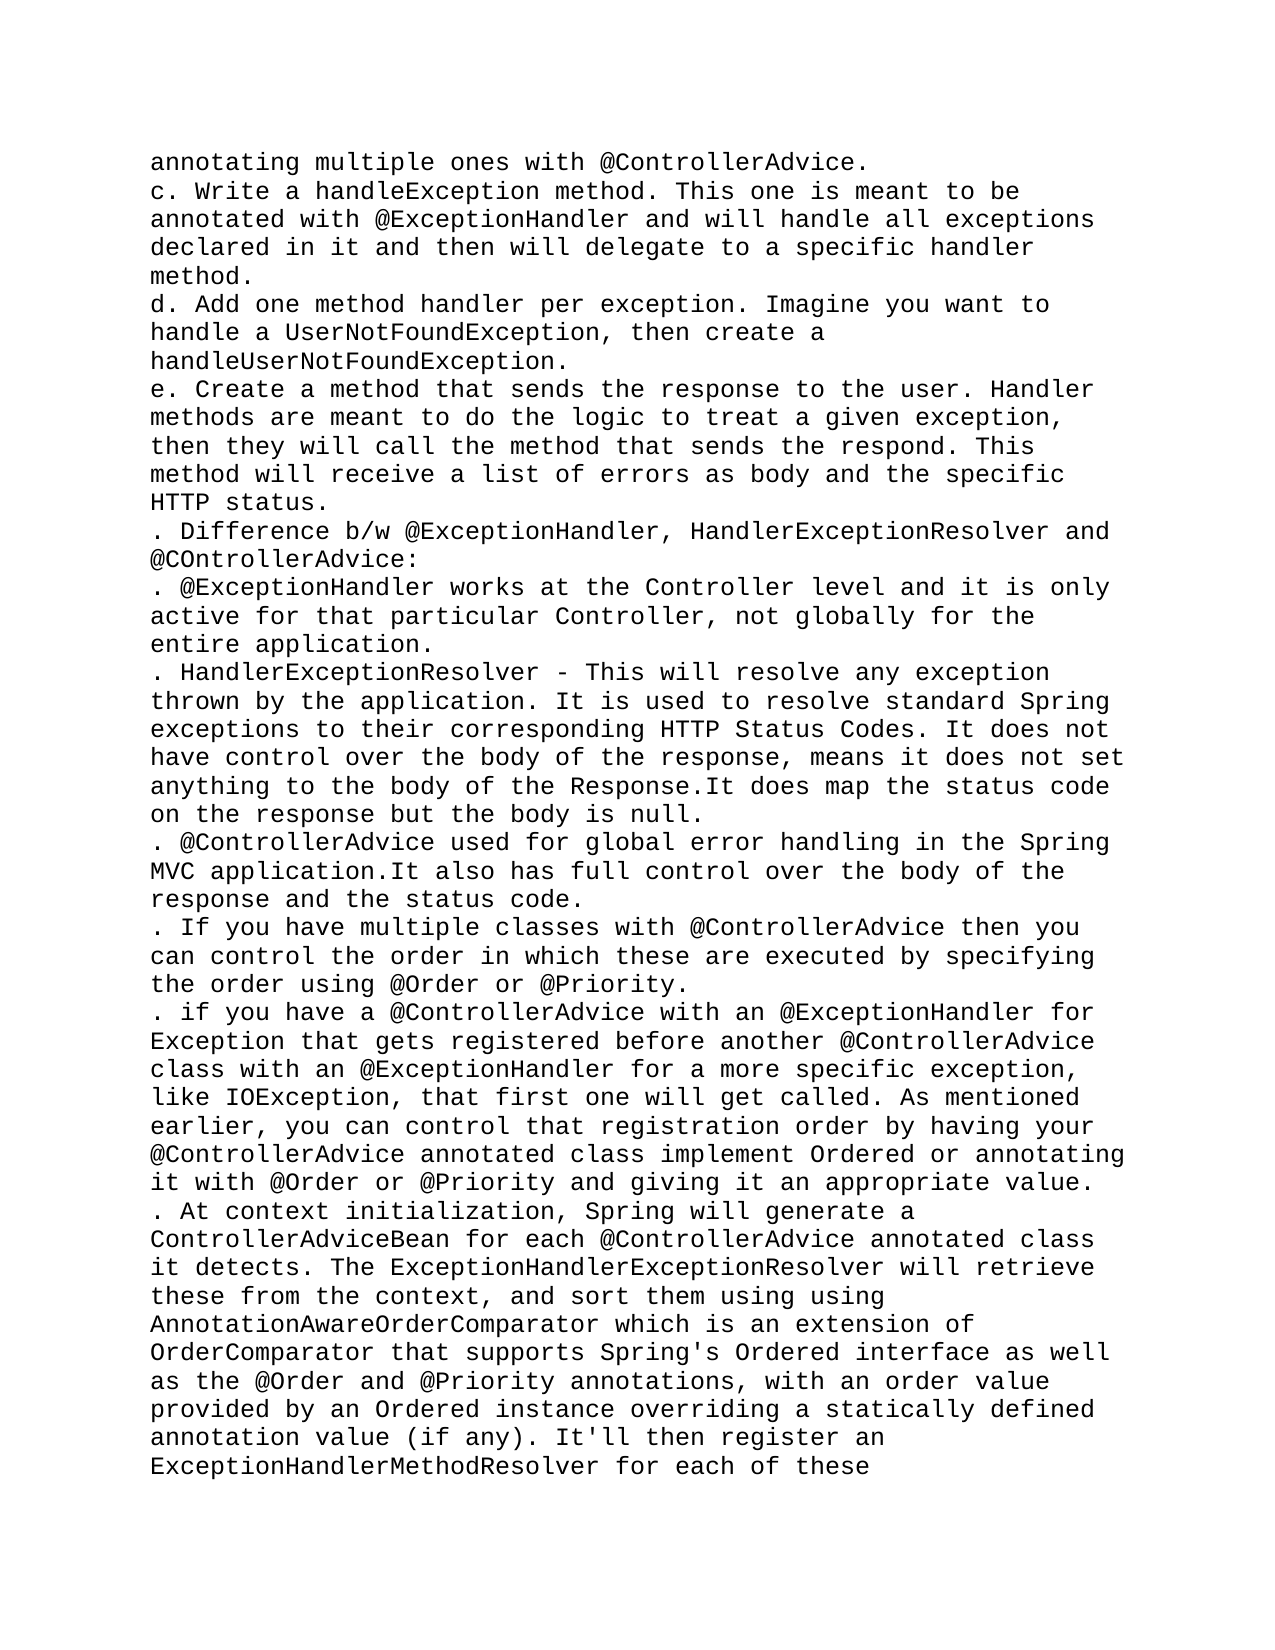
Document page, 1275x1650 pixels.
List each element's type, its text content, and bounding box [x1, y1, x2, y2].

text . If you have multiple classes with @ControllerAdvice then you can control the order in which these are executed by specifying the order using @Order or @Priority. [150, 915, 1125, 1000]
text . @ExceptionHandler works at the Controller level and it is only active for that particular Controller, not globally for the entire application. [150, 575, 1125, 660]
text . if you have a @ControllerAdvice with an @ExceptionHandler for Exception that gets registered before another @ControllerAdvice class with an @ExceptionHandler for a more specific exception, like IOException, that first one will get called. As mentioned earlier, you can control that registration order by having your @ControllerAdvice annotated class implement Ordered or annotating it with @Order or @Priority and giving it an appropriate value. [150, 1000, 1125, 1198]
text . Difference b/w @ExceptionHandler, HandlerExceptionResolver and @COntrollerAdvice: [150, 518, 1125, 575]
text . @ControllerAdvice used for global error handling in the Spring MVC application.It also has full control over the body of the response and the status code. [150, 830, 1125, 915]
text . HandlerExceptionResolver - This will resolve any exception thrown by the application. It is used to resolve standard Spring exceptions to their corresponding HTTP Status Codes. It does not have control over the body of the response, means it does not set anything to the body of the Response.It does map the status code on the response but the body is null. [150, 660, 1125, 830]
text . At context initialization, Spring will generate a ControllerAdviceBean for each @ControllerAdvice annotated class it detects. The ExceptionHandlerExceptionResolver will retrieve these from the context, and sort them using using AnnotationAwareOrderComparator which is an extension of OrderComparator that supports Spring's Ordered interface as well as the @Order and @Priority annotations, with an order value provided by an Ordered instance overriding a statically defined annotation value (if any). It'll then register an ExceptionHandlerMethodResolver for each of these [150, 1198, 1125, 1482]
text c. Write a handleException method. This one is meant to be annotated with @ExceptionHandler and will handle all exceptions declared in it and then will delegate to a specific handler method. [150, 178, 1125, 292]
text annotating multiple ones with @ControllerAdvice. [150, 150, 1125, 178]
text e. Create a method that sends the response to the user. Handler methods are meant to do the logic to treat a given exception, then they will call the method that sends the respond. This method will receive a list of errors as body and the specific HTTP status. [150, 377, 1125, 518]
text d. Add one method handler per exception. Imagine you want to handle a UserNotFoundException, then create a handleUserNotFoundException. [150, 292, 1125, 377]
